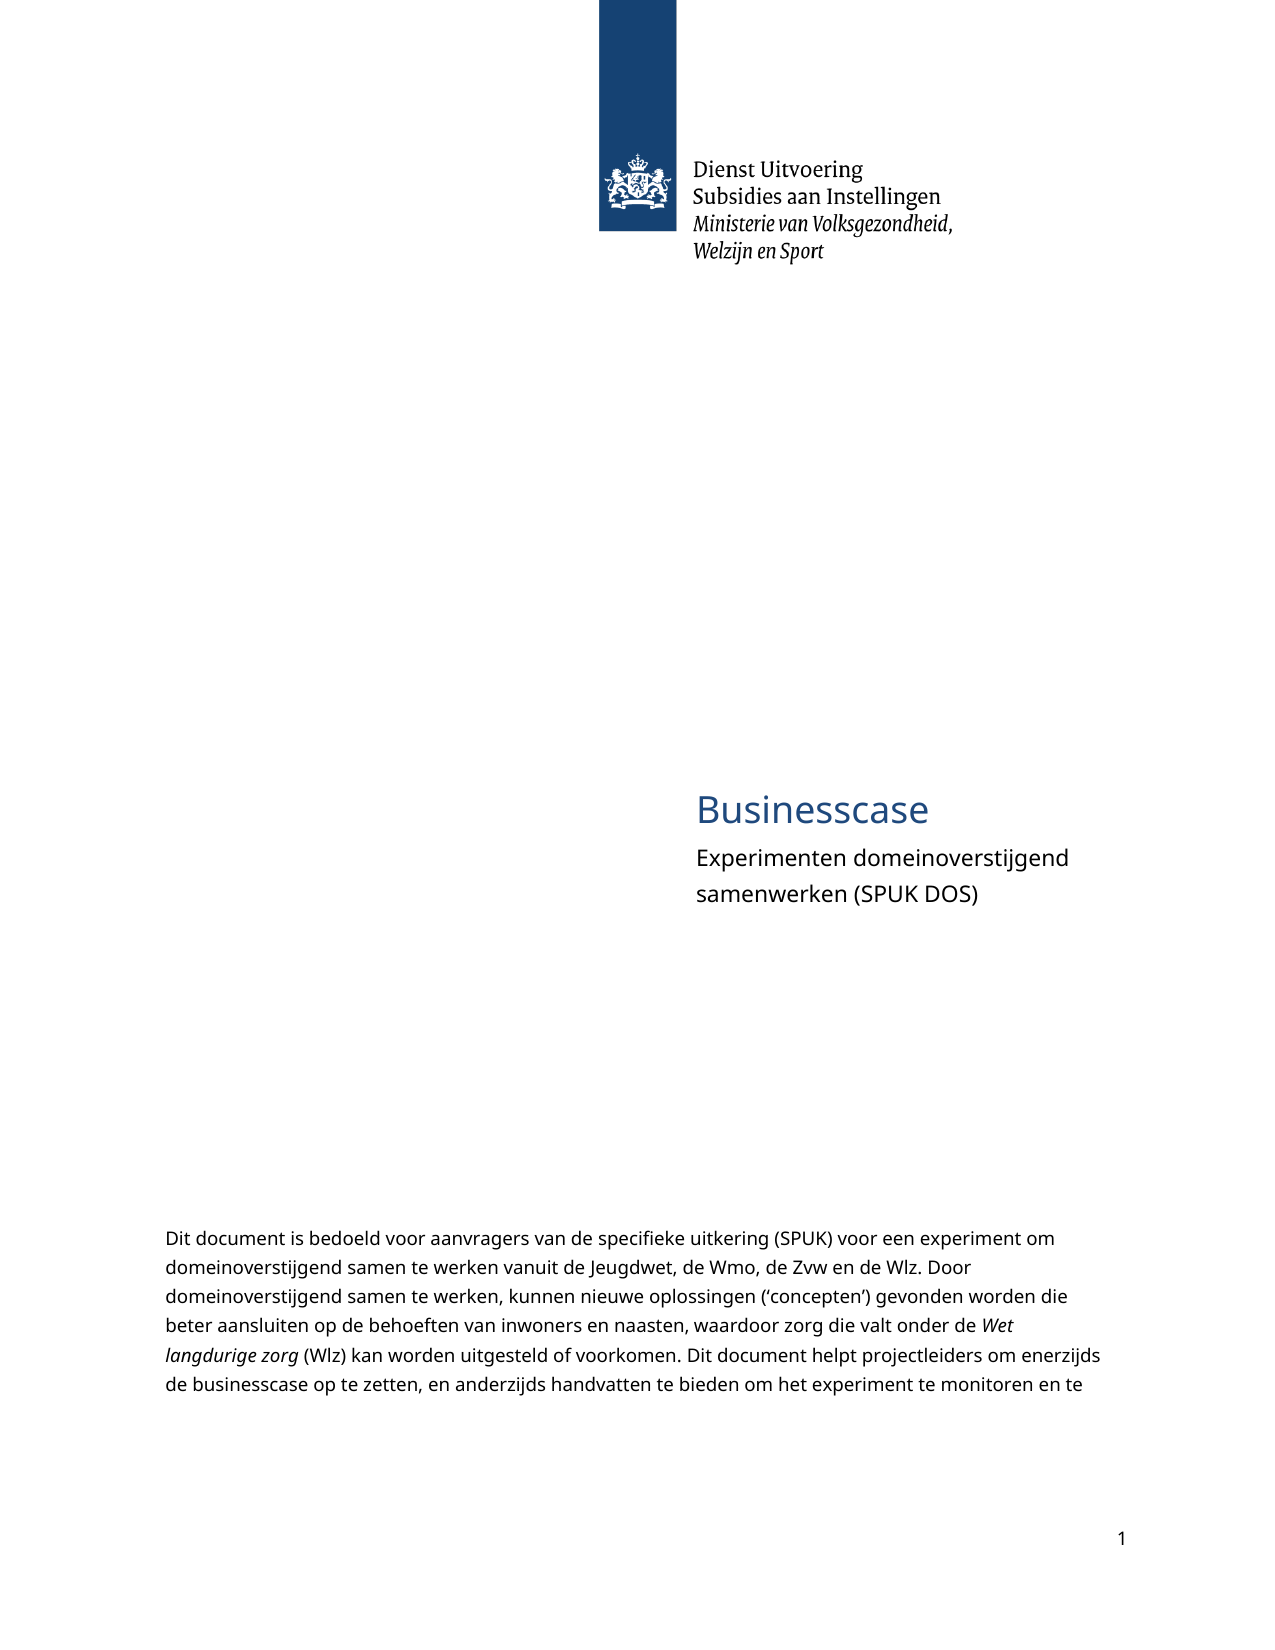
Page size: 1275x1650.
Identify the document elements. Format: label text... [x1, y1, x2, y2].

text Dit document is bedoeld voor aanvragers van de specifieke uitkering (SPUK) voor een experiment om domeinoverstijgend samen te werken vanuit de Jeugdwet, de Wmo, de Zvw en de Wlz. Door domeinoverstijgend samen te werken, kunnen nieuwe oplossingen (‘concepten’) gevonden worden die beter aansluiten op de behoeften van inwoners en naasten, waardoor zorg die valt onder de Wet langdurige zorg (Wlz) kan worden uitgesteld of voorkomen. Dit document helpt projectleiders om enerzijds de businesscase op te zetten, en anderzijds handvatten te bieden om het experiment te monitoren en te evalueren. [165, 1225, 1110, 1398]
text Experimenten domeinoverstijgend samenwerken (SPUK DOS) [696, 842, 1127, 909]
text Businesscase [696, 783, 1127, 834]
